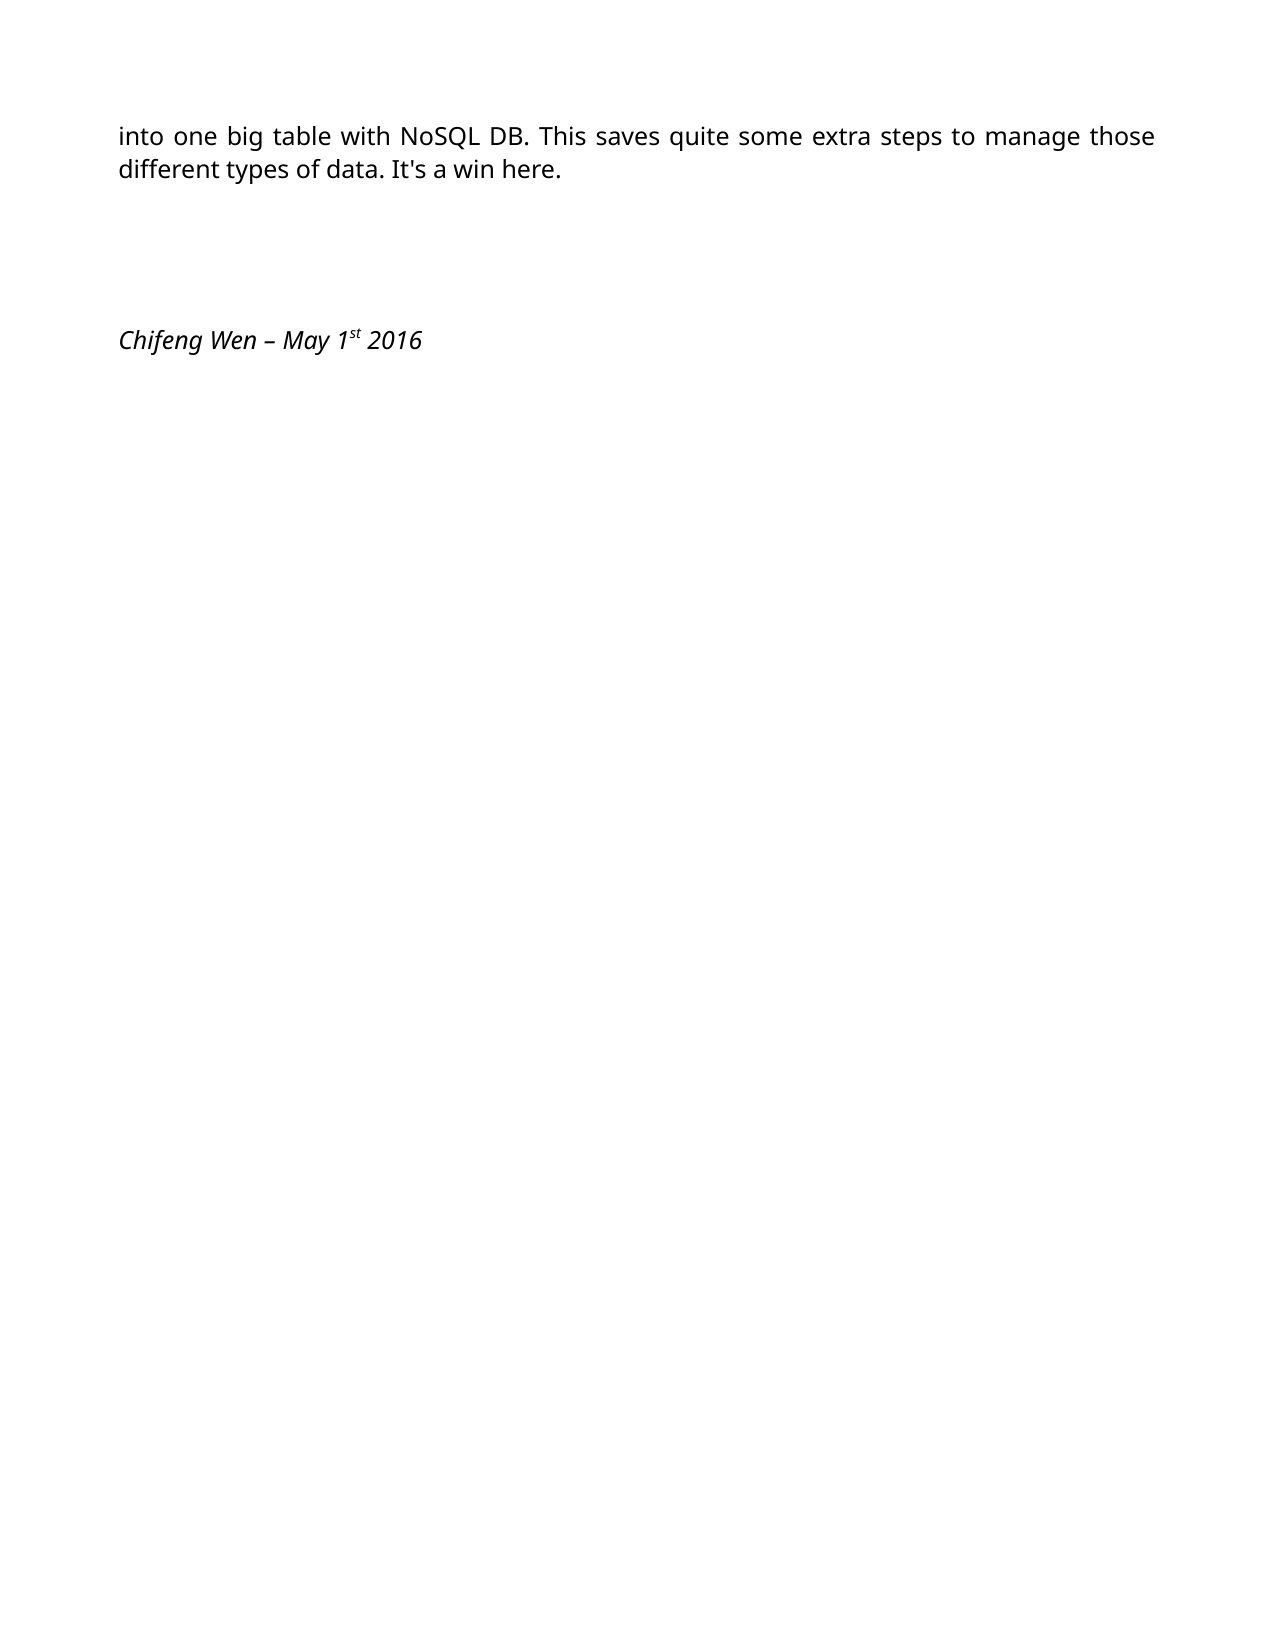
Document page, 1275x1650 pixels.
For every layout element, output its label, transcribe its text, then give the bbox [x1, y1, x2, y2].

text into one big table with NoSQL DB. This saves quite some extra steps to manage those different types of data. It's a win here. [118, 118, 1157, 186]
text Chifeng Wen – May 1st 2016 [118, 322, 1157, 357]
